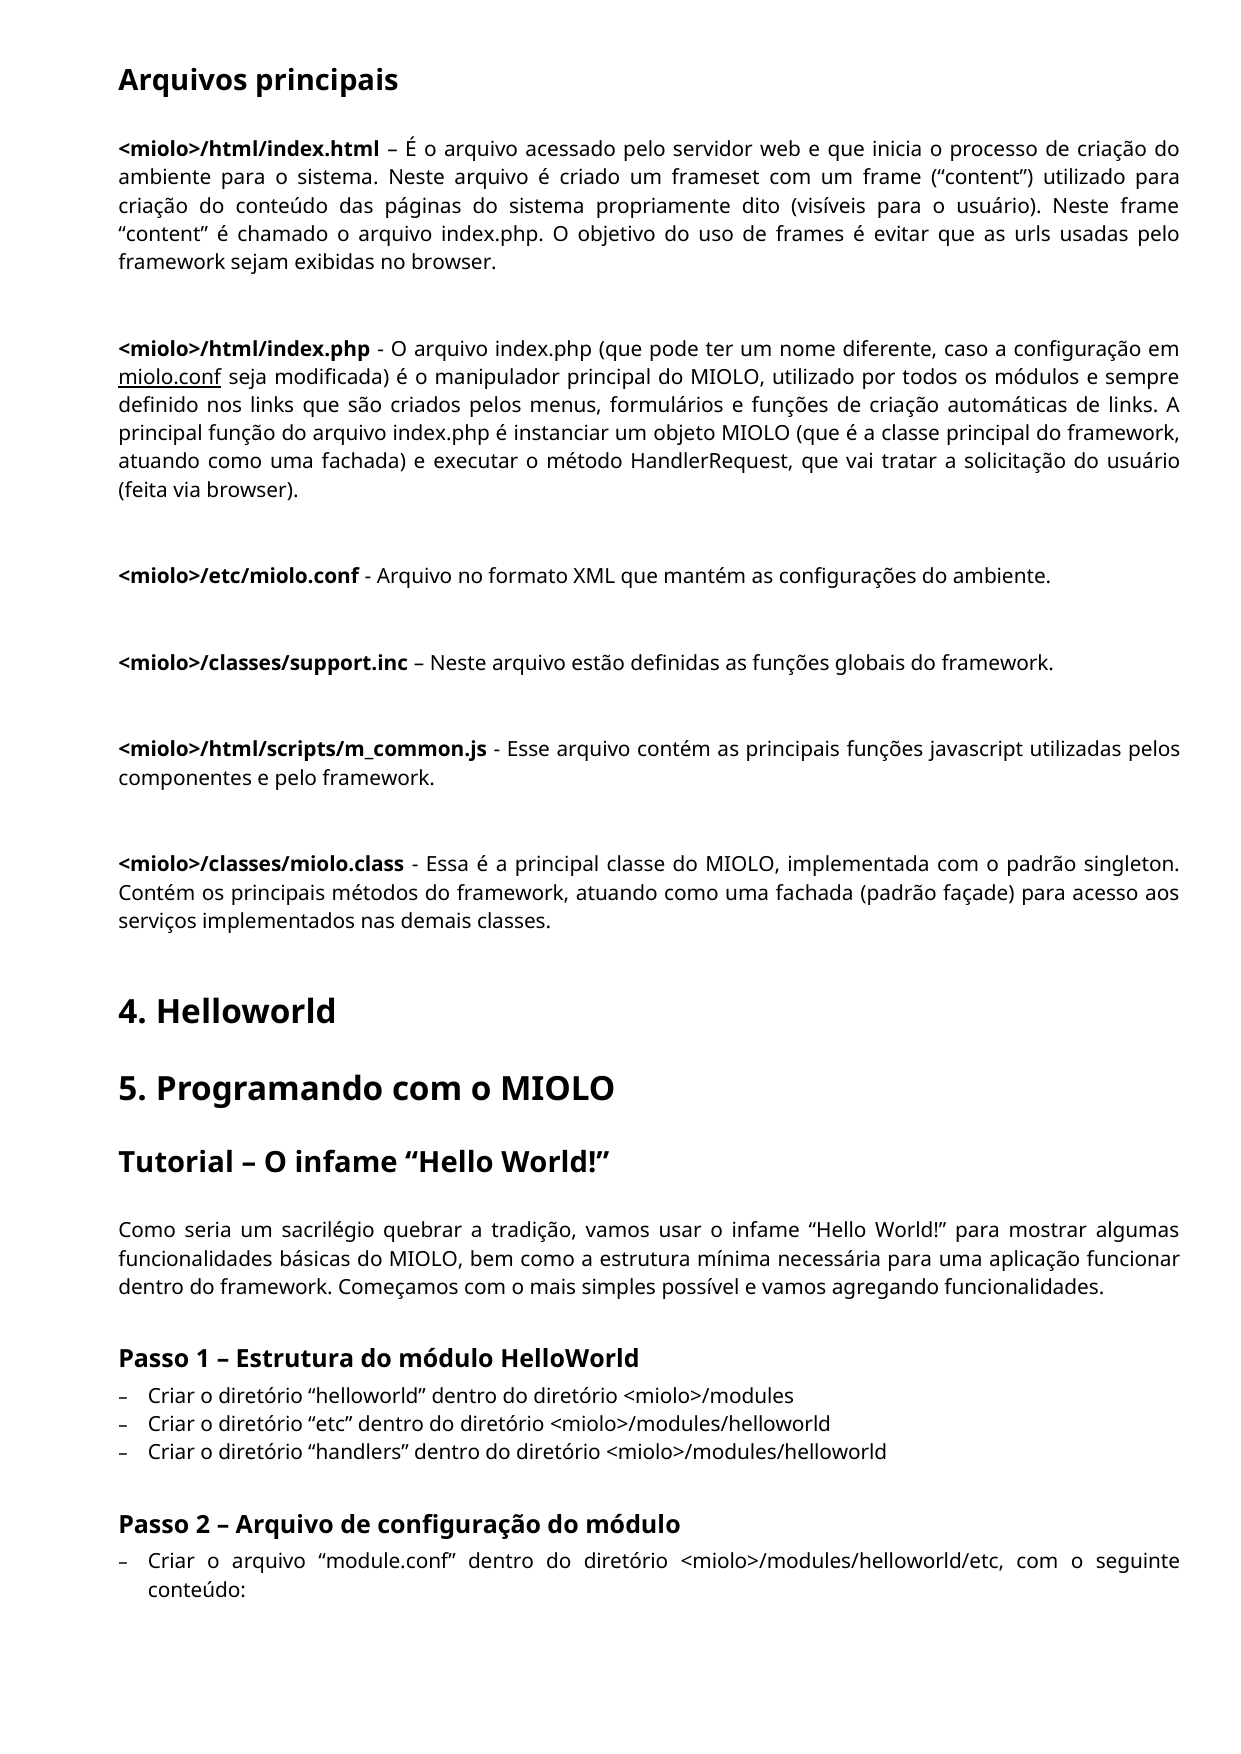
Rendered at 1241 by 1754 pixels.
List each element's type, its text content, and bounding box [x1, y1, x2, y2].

subtitle Passo 2 – Arquivo de configuração do módulo [118, 1506, 1181, 1540]
subtitle Helloworld [118, 988, 1181, 1033]
subtitle Passo 1 – Estrutura do módulo HelloWorld [118, 1341, 1181, 1375]
text <miolo>/html/scripts/m_common.js - Esse arquivo contém as principais funções javascript utilizadas pelos componentes e pelo framework. [118, 734, 1181, 791]
list Criar o diretório “helloworld” dentro do diretório <miolo>/modules [118, 1381, 1181, 1409]
subtitle Arquivos principais [118, 59, 1181, 99]
text <miolo>/etc/miolo.conf - Arquivo no formato XML que mantém as configurações do ambiente. [118, 561, 1181, 590]
text <miolo>/html/index.html – É o arquivo acessado pelo servidor web e que inicia o processo de criação do ambiente para o sistema. Neste arquivo é criado um frameset com um frame (“content”) utilizado para criação do conteúdo das páginas do sistema propriamente dito (visíveis para o usuário). Neste frame “content” é chamado o arquivo index.php. O objetivo do uso de frames é evitar que as urls usadas pelo framework sejam exibidas no browser. [118, 134, 1181, 275]
list Criar o diretório “etc” dentro do diretório <miolo>/modules/helloworld [118, 1409, 1181, 1437]
text <miolo>/classes/miolo.class - Essa é a principal classe do MIOLO, implementada com o padrão singleton. Contém os principais métodos do framework, atuando como uma fachada (padrão façade) para acesso aos serviços implementados nas demais classes. [118, 849, 1181, 934]
text <miolo>/html/index.php - O arquivo index.php (que pode ter um nome diferente, caso a configuração em miolo.conf seja modificada) é o manipulador principal do MIOLO, utilizado por todos os módulos e sempre definido nos links que são criados pelos menus, formulários e funções de criação automáticas de links. A principal função do arquivo index.php é instanciar um objeto MIOLO (que é a classe principal do framework, atuando como uma fachada) e executar o método HandlerRequest, que vai tratar a solicitação do usuário (feita via browser). [118, 334, 1181, 503]
list Criar o arquivo “module.conf” dentro do diretório <miolo>/modules/helloworld/etc, com o seguinte conteúdo: [118, 1547, 1181, 1603]
subtitle Tutorial – O infame “Hello World!” [118, 1141, 1181, 1181]
subtitle Programando com o MIOLO [118, 1065, 1181, 1110]
text Como seria um sacrilégio quebrar a tradição, vamos usar o infame “Hello World!” para mostrar algumas funcionalidades básicas do MIOLO, bem como a estrutura mínima necessária para uma aplicação funcionar dentro do framework. Começamos com o mais simples possível e vamos agregando funcionalidades. [118, 1215, 1181, 1300]
list Criar o diretório “handlers” dentro do diretório <miolo>/modules/helloworld [118, 1437, 1181, 1466]
text <miolo>/classes/support.inc – Neste arquivo estão definidas as funções globais do framework. [118, 648, 1181, 676]
